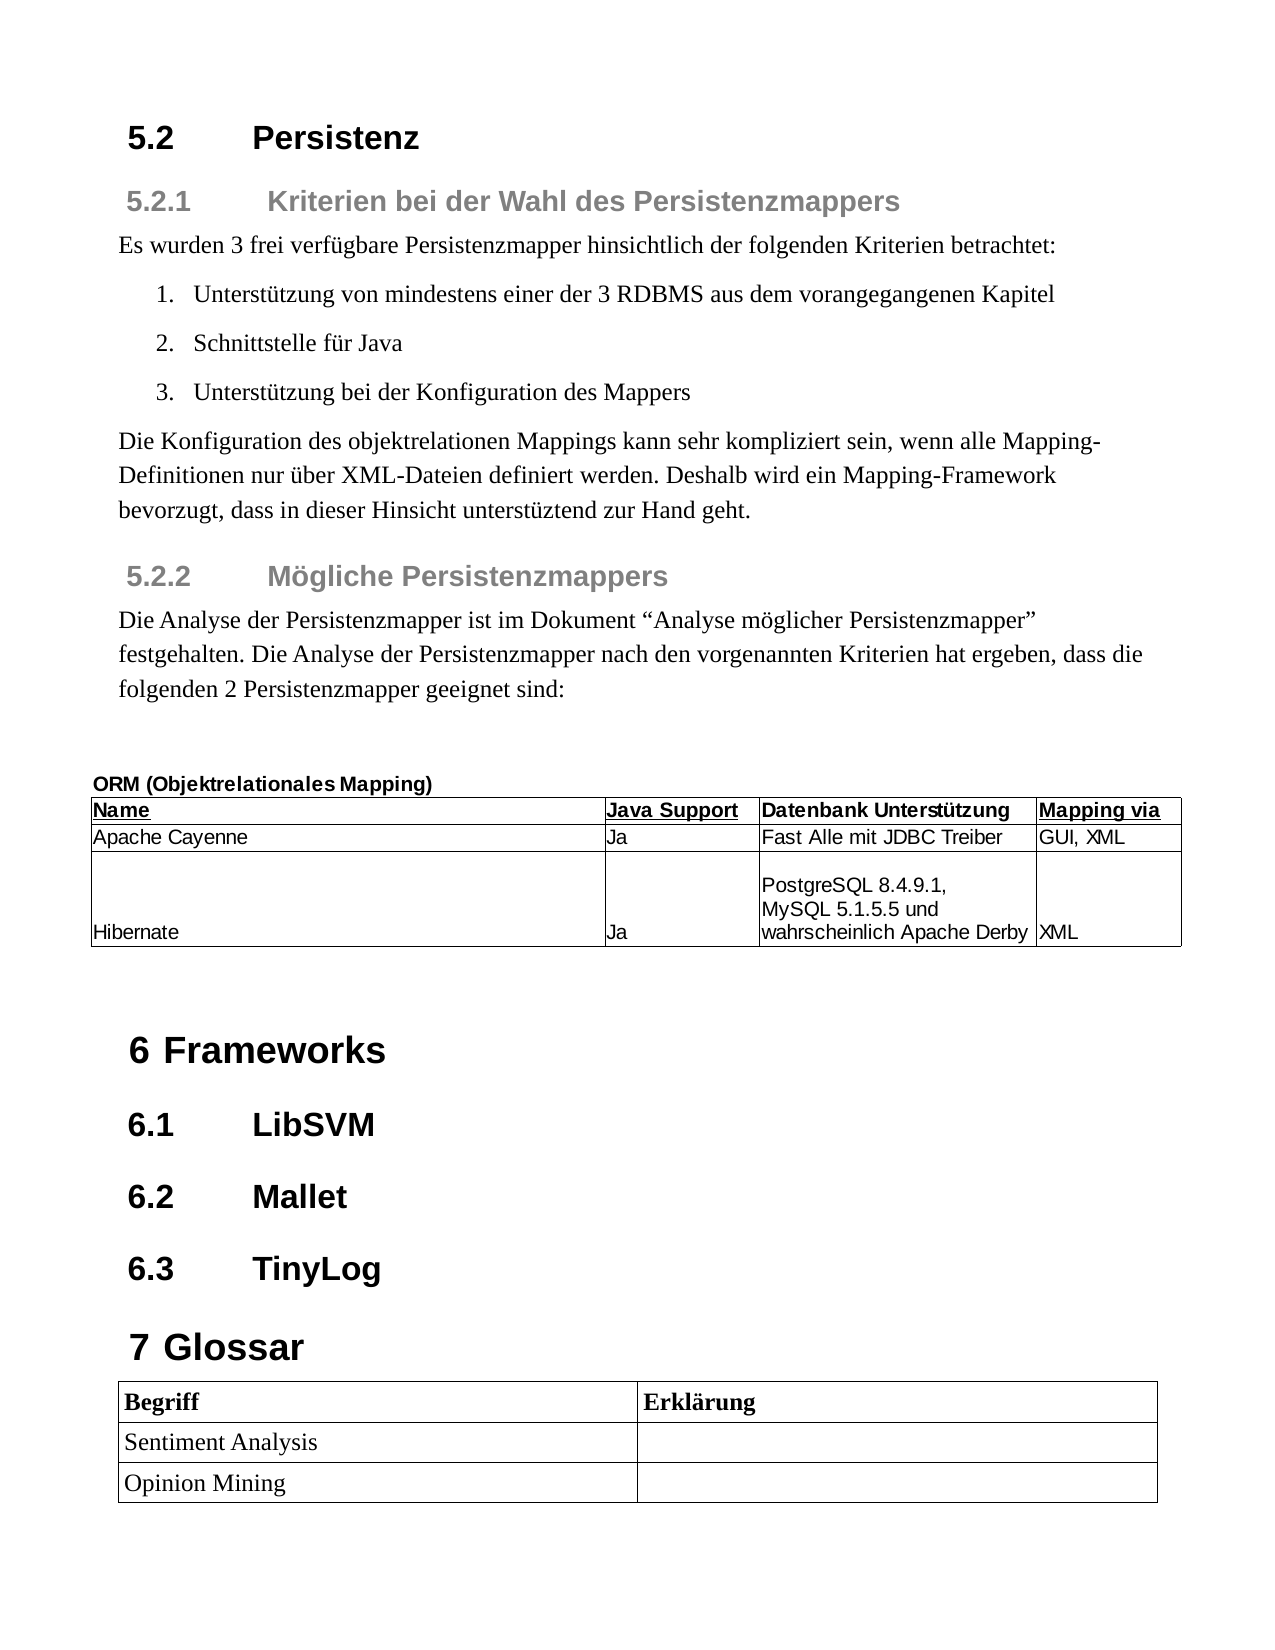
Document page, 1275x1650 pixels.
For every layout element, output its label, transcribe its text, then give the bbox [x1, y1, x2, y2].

subtitle TinyLog [118, 1249, 1157, 1288]
table_cell Opinion Mining [119, 1463, 637, 1502]
list Unterstützung bei der Konfiguration des Mappers [156, 377, 1157, 406]
subtitle Frameworks [118, 1028, 1157, 1072]
table_header Begriff [119, 1382, 637, 1422]
subtitle Persistenz [118, 118, 1157, 157]
subtitle Glossar [118, 1325, 1157, 1369]
text Die Konfiguration des objektrelationen Mappings kann sehr kompliziert sein, wenn alle Mapping-Definitionen nur über XML-Dateien definiert werden. Deshalb wird ein Mapping-Framework bevorzugt, dass in dieser Hinsicht unterstüztend zur Hand geht. [118, 426, 1157, 524]
list Unterstützung von mindestens einer der 3 RDBMS aus dem vorangegangenen Kapitel [156, 279, 1157, 308]
table_cell [638, 1423, 1157, 1462]
text Es wurden 3 frei verfügbare Persistenzmapper hinsichtlich der folgenden Kriterien betrachtet: [118, 230, 1157, 259]
table_cell [638, 1463, 1157, 1502]
subtitle Mögliche Persistenzmappers [118, 559, 1157, 592]
table_header Erklärung [638, 1382, 1157, 1422]
list Schnittstelle für Java [156, 328, 1157, 357]
table_cell Sentiment Analysis [119, 1423, 637, 1462]
subtitle Mallet [118, 1177, 1157, 1216]
subtitle Kriterien bei der Wahl des Persistenzmappers [118, 184, 1157, 217]
text Die Analyse der Persistenzmapper ist im Dokument “Analyse möglicher Persistenzmapper” festgehalten. Die Analyse der Persistenzmapper nach den vorgenannten Kriterien hat ergeben, dass die folgenden 2 Persistenzmapper geeignet sind: [118, 605, 1157, 702]
subtitle LibSVM [118, 1105, 1157, 1144]
